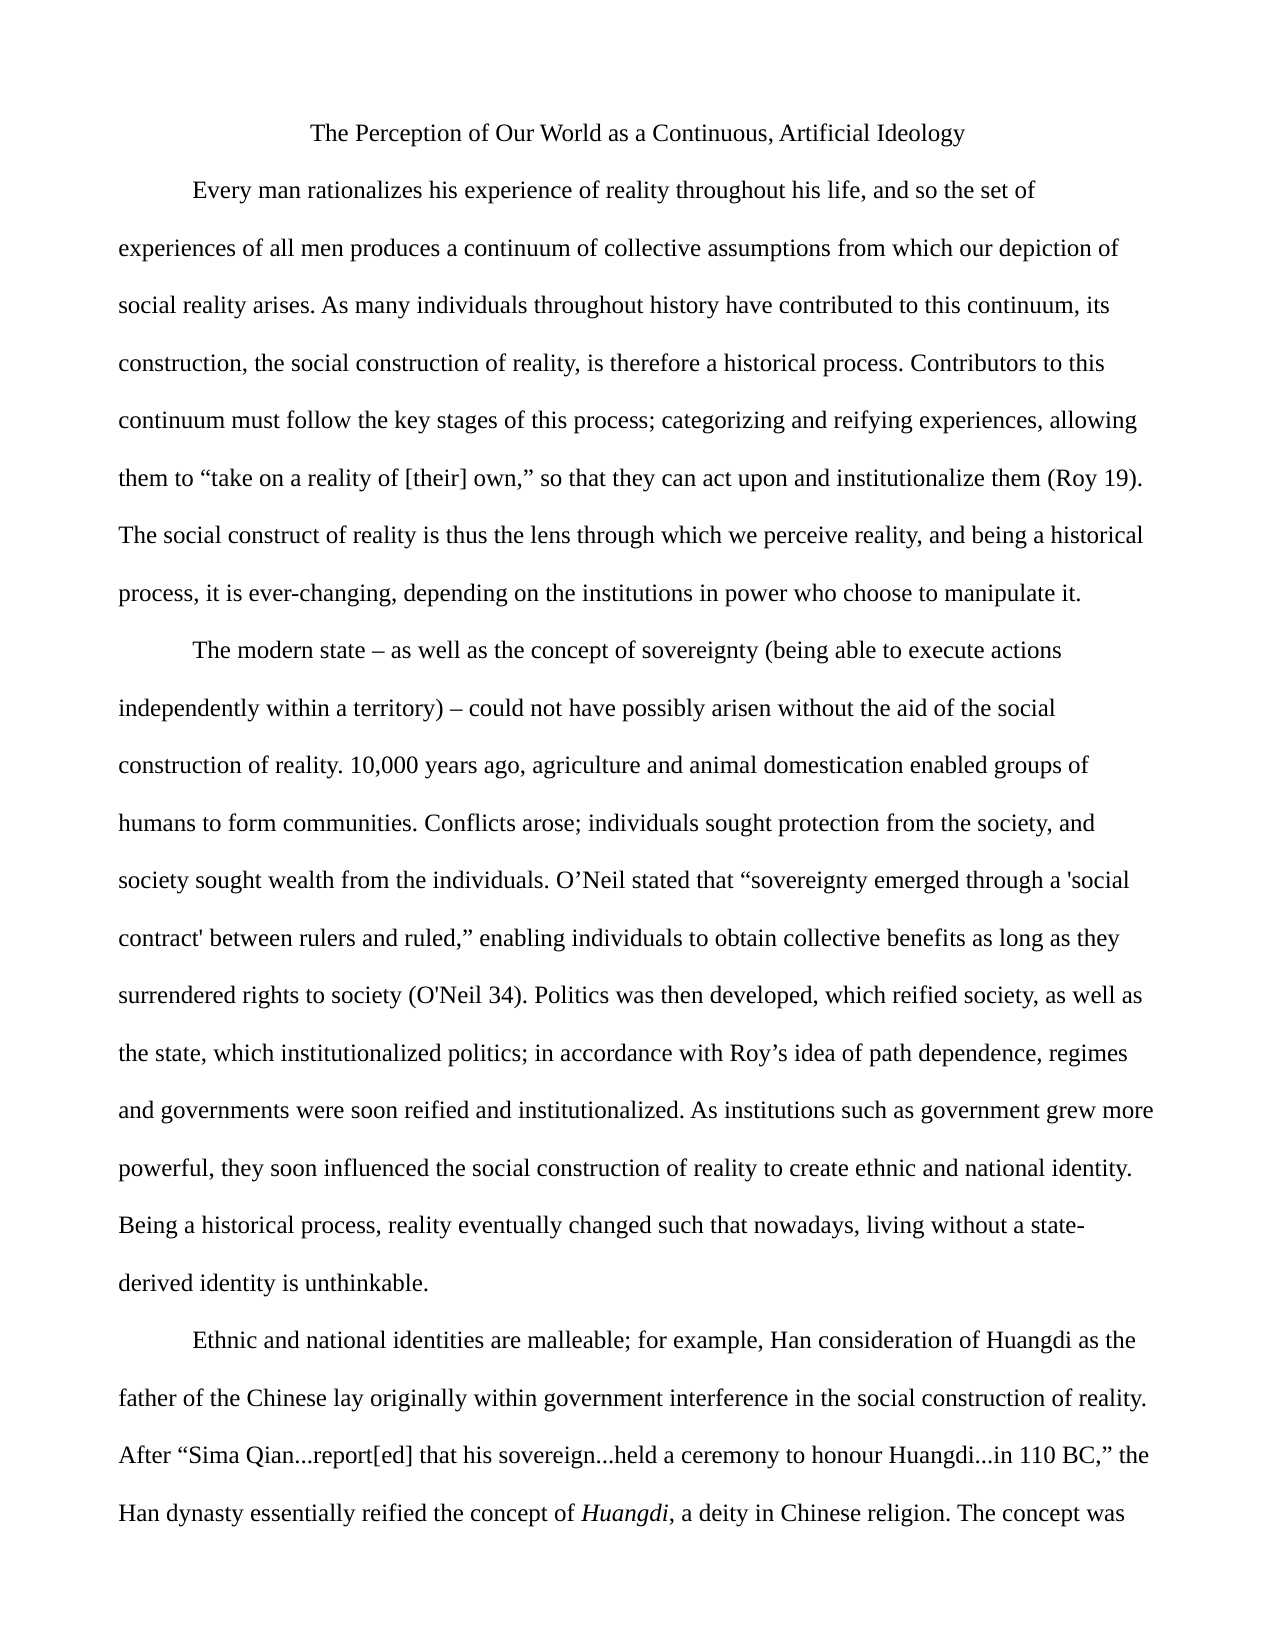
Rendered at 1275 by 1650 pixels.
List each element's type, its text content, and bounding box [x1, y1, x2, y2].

text Ethnic and national identities are malleable; for example, Han consideration of Huangdi as the father of the Chinese lay originally within government interference in the social construction of reality. After “Sima Qian...report[ed] that his sovereign...held a ceremony to honour Huangdi...in 110 BC,” the Han dynasty essentially reified the concept of Huangdi, a deity in Chinese religion. The concept was [118, 1326, 1157, 1527]
text The modern state – as well as the concept of sovereignty (being able to execute actions independently within a territory) – could not have possibly arisen without the aid of the social construction of reality. 10,000 years ago, agriculture and animal domestication enabled groups of humans to form communities. Conflicts arose; individuals sought protection from the society, and society sought wealth from the individuals. O’Neil stated that “sovereignty emerged through a 'social contract' between rulers and ruled,” enabling individuals to obtain collective benefits as long as they surrendered rights to society (O'Neil 34). Politics was then developed, which reified society, as well as the state, which institutionalized politics; in accordance with Roy’s idea of path dependence, regimes and governments were soon reified and institutionalized. As institutions such as government grew more powerful, they soon influenced the social construction of reality to create ethnic and national identity. Being a historical process, reality eventually changed such that nowadays, living without a state-derived identity is unthinkable. [118, 636, 1157, 1297]
text Every man rationalizes his experience of reality throughout his life, and so the set of experiences of all men produces a continuum of collective assumptions from which our depiction of social reality arises. As many individuals throughout history have contributed to this continuum, its construction, the social construction of reality, is therefore a historical process. Contributors to this continuum must follow the key stages of this process; categorizing and reifying experiences, allowing them to “take on a reality of [their] own,” so that they can act upon and institutionalize them (Roy 19). The social construct of reality is thus the lens through which we perceive reality, and being a historical process, it is ever-changing, depending on the institutions in power who choose to manipulate it. [118, 176, 1157, 607]
text The Perception of Our World as a Continuous, Artificial Ideology [118, 118, 1157, 147]
